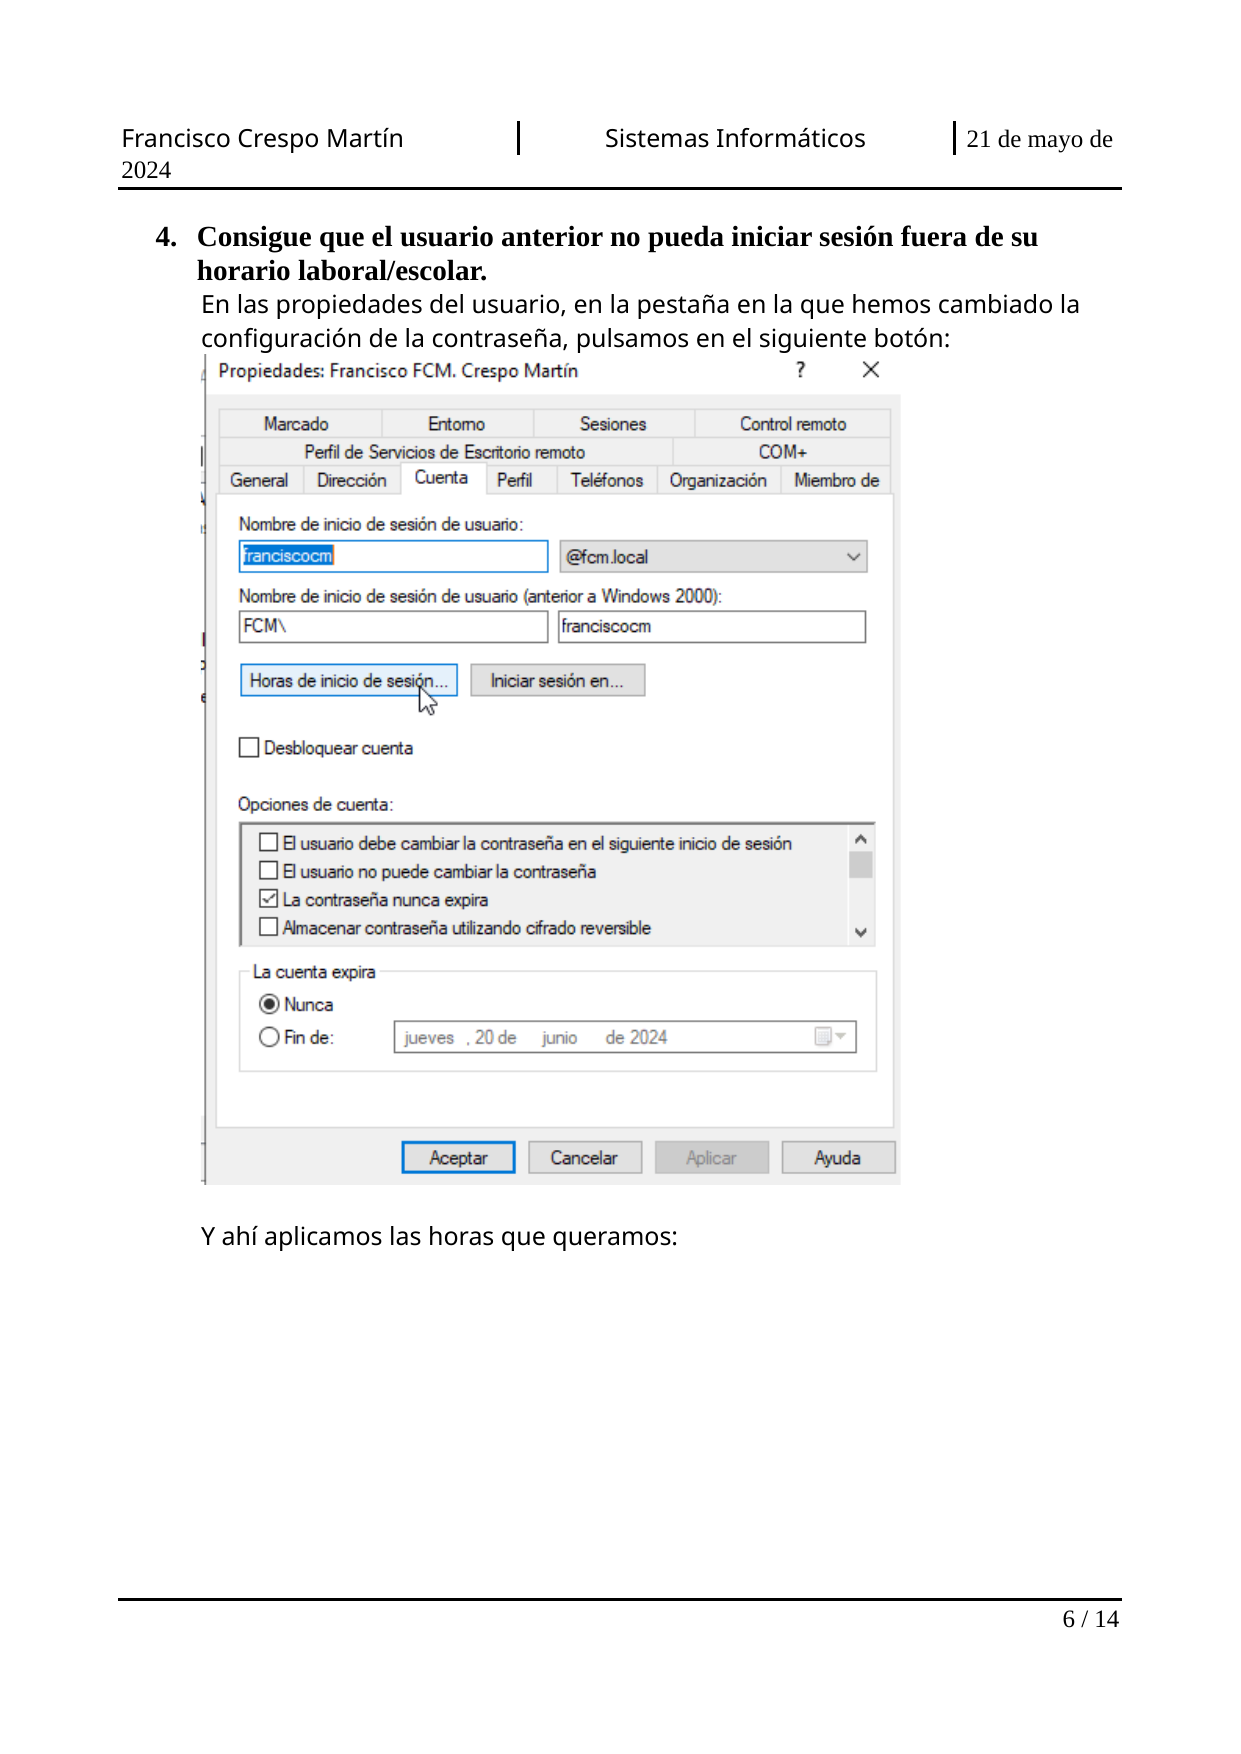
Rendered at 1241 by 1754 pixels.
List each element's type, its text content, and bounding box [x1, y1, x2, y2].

picture [200, 354, 901, 1185]
subtitle Consigue que el usuario anterior no pueda iniciar sesión fuera de su horario laboral/escolar. [155, 219, 1122, 286]
subtitle Y ahí aplicamos las horas que queramos: [201, 1218, 1122, 1252]
subtitle En las propiedades del usuario, en la pestaña en la que hemos cambiado la configuración de la contraseña, pulsamos en el siguiente botón: [201, 286, 1122, 354]
